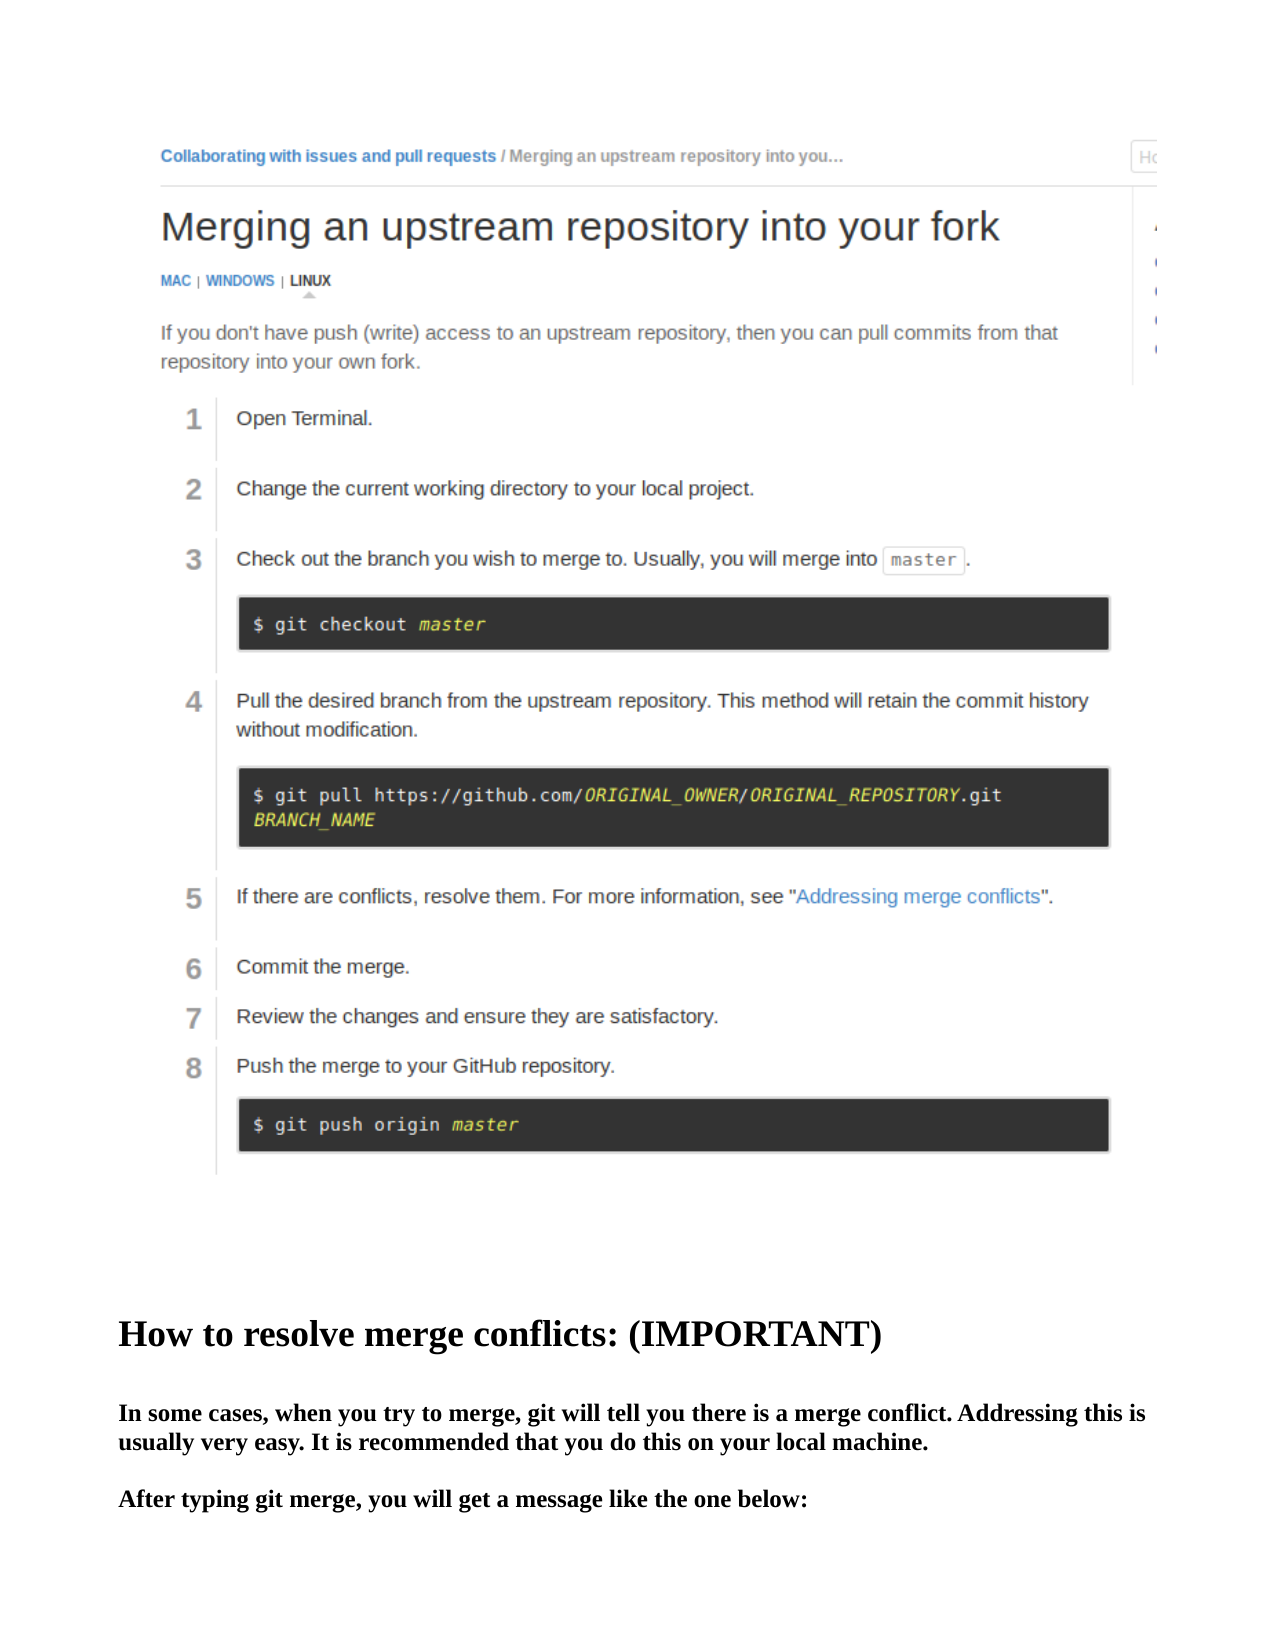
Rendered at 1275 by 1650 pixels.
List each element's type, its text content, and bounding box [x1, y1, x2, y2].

text How to resolve merge conflicts: (IMPORTANT) [118, 1312, 1157, 1355]
text After typing git merge, you will get a message like the one below: [118, 1484, 1157, 1513]
text In some cases, when you try to merge, git will tell you there is a merge conflict. Addressing this is usually very easy. It is recommended that you do this on your local machine. [118, 1398, 1157, 1456]
picture [118, 118, 1157, 1197]
